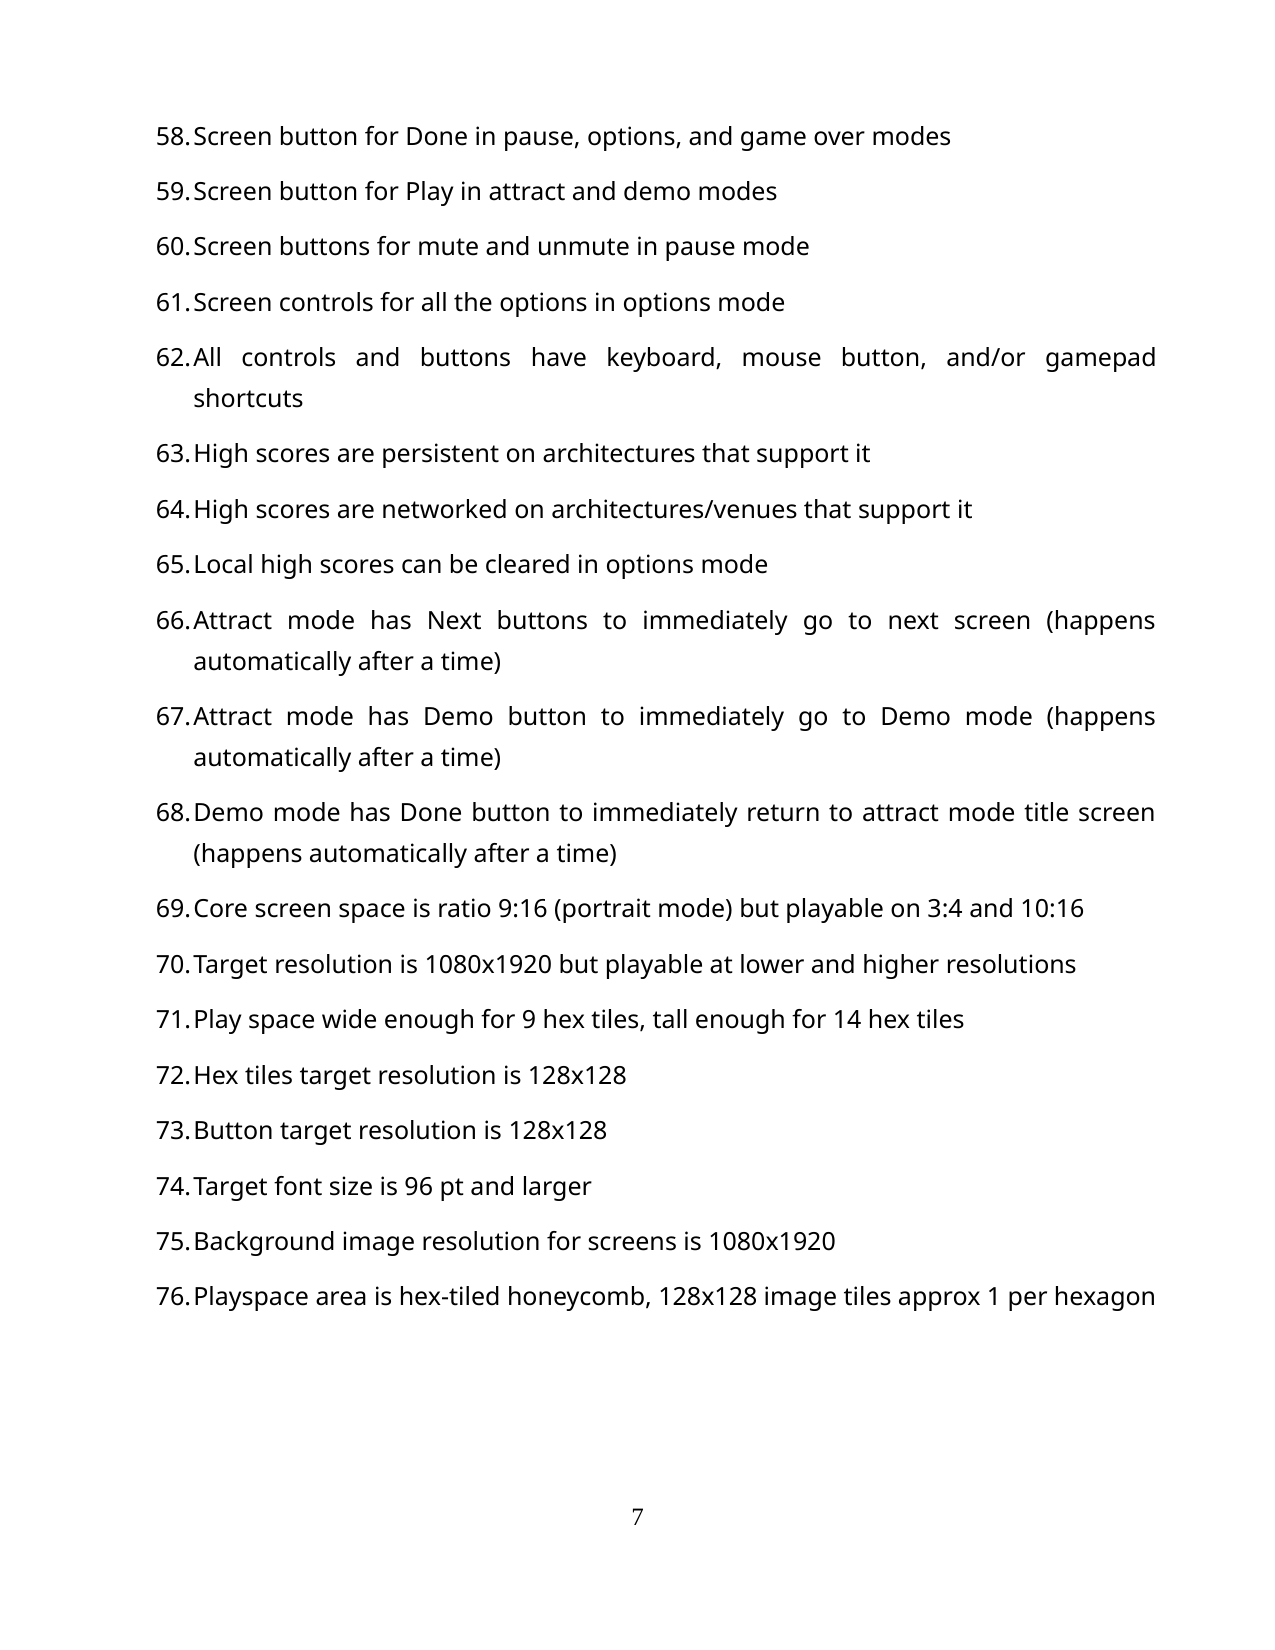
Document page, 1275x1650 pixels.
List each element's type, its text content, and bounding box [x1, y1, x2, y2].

list Button target resolution is 128x128 [156, 1113, 1157, 1147]
list Local high scores can be cleared in options mode [156, 547, 1157, 581]
list Screen button for Play in attract and demo modes [156, 173, 1157, 208]
list High scores are persistent on architectures that support it [156, 436, 1157, 470]
list Screen button for Done in pause, options, and game over modes [156, 118, 1157, 152]
list Attract mode has Demo button to immediately go to Demo mode (happens automatically after a time) [156, 698, 1157, 773]
list Hex tiles target resolution is 128x128 [156, 1057, 1157, 1091]
list High scores are networked on architectures/venues that support it [156, 491, 1157, 526]
list Demo mode has Done button to immediately return to attract mode title screen (happens automatically after a time) [156, 795, 1157, 870]
list Target resolution is 1080x1920 but playable at lower and higher resolutions [156, 946, 1157, 981]
list Core screen space is ratio 9:16 (portrait mode) but playable on 3:4 and 10:16 [156, 891, 1157, 925]
list Playspace area is hex-tiled honeycomb, 128x128 image tiles approx 1 per hexagon [156, 1279, 1157, 1313]
list Target font size is 96 pt and larger [156, 1168, 1157, 1202]
list All controls and buttons have keyboard, mouse button, and/or gamepad shortcuts [156, 340, 1157, 415]
list Screen buttons for mute and unmute in pause mode [156, 229, 1157, 263]
list Background image resolution for screens is 1080x1920 [156, 1223, 1157, 1258]
list Play space wide enough for 9 hex tiles, tall enough for 14 hex tiles [156, 1002, 1157, 1036]
list Attract mode has Next buttons to immediately go to next screen (happens automatically after a time) [156, 602, 1157, 677]
list Screen controls for all the options in options mode [156, 284, 1157, 318]
